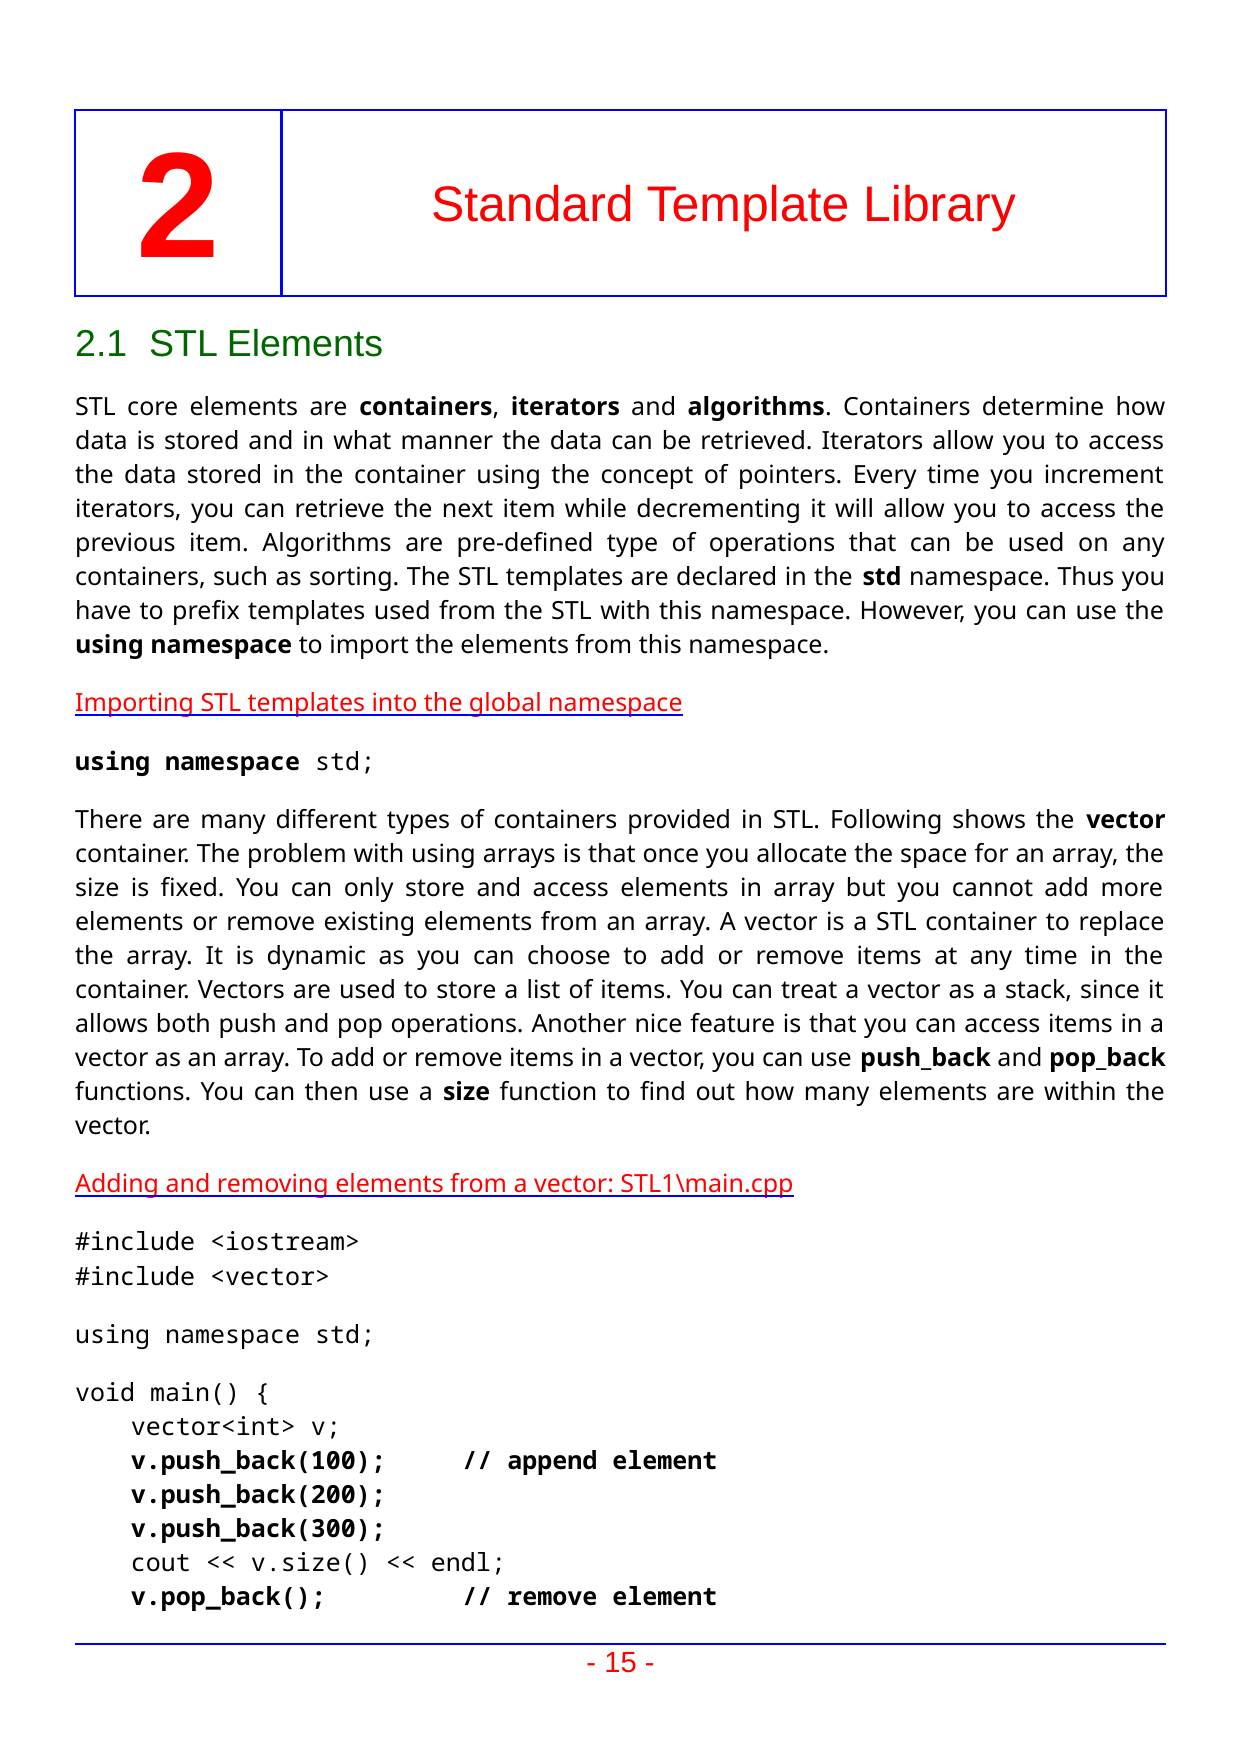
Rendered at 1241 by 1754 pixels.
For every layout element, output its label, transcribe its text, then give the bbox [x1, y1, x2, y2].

text Adding and removing elements from a vector: STL1\main.cpp [75, 1166, 1166, 1200]
text using namespace std; [75, 743, 1166, 777]
text v.push_back(100); // append element [75, 1442, 1166, 1477]
table_header 2 [76, 111, 280, 295]
text #include <vector> [75, 1258, 1166, 1292]
text v.push_back(200); [75, 1477, 1166, 1511]
text v.pop_back(); // remove element [75, 1579, 1166, 1613]
text 2.1 STL Elements [75, 321, 1166, 364]
text Importing STL templates into the global namespace [75, 685, 1166, 719]
text using namespace std; [75, 1316, 1166, 1350]
table_header Standard Template Library [283, 111, 1165, 295]
text v.push_back(300); [75, 1511, 1166, 1545]
text STL core elements are containers, iterators and algorithms. Containers determine how data is stored and in what manner the data can be retrieved. Iterators allow you to access the data stored in the container using the concept of pointers. Every time you increment iterators, you can retrieve the next item while decrementing it will allow you to access the previous item. Algorithms are pre-defined type of operations that can be used on any containers, such as sorting. The STL templates are declared in the std namespace. Thus you have to prefix templates used from the STL with this namespace. However, you can use the using namespace to import the elements from this namespace. [75, 388, 1166, 661]
text There are many different types of containers provided in STL. Following shows the vector container. The problem with using arrays is that once you allocate the space for an array, the size is fixed. You can only store and access elements in array but you cannot add more elements or remove existing elements from an array. A vector is a STL container to replace the array. It is dynamic as you can choose to add or remove items at any time in the container. Vectors are used to store a list of items. You can treat a vector as a stack, since it allows both push and pop operations. Another nice feature is that you can access items in a vector as an array. To add or remove items in a vector, you can use push_back and pop_back functions. You can then use a size function to find out how many elements are within the vector. [75, 801, 1166, 1142]
text vector<int> v; [75, 1408, 1166, 1442]
text #include <iostream> [75, 1224, 1166, 1258]
text void main() { [75, 1374, 1166, 1408]
text cout << v.size() << endl; [75, 1545, 1166, 1579]
